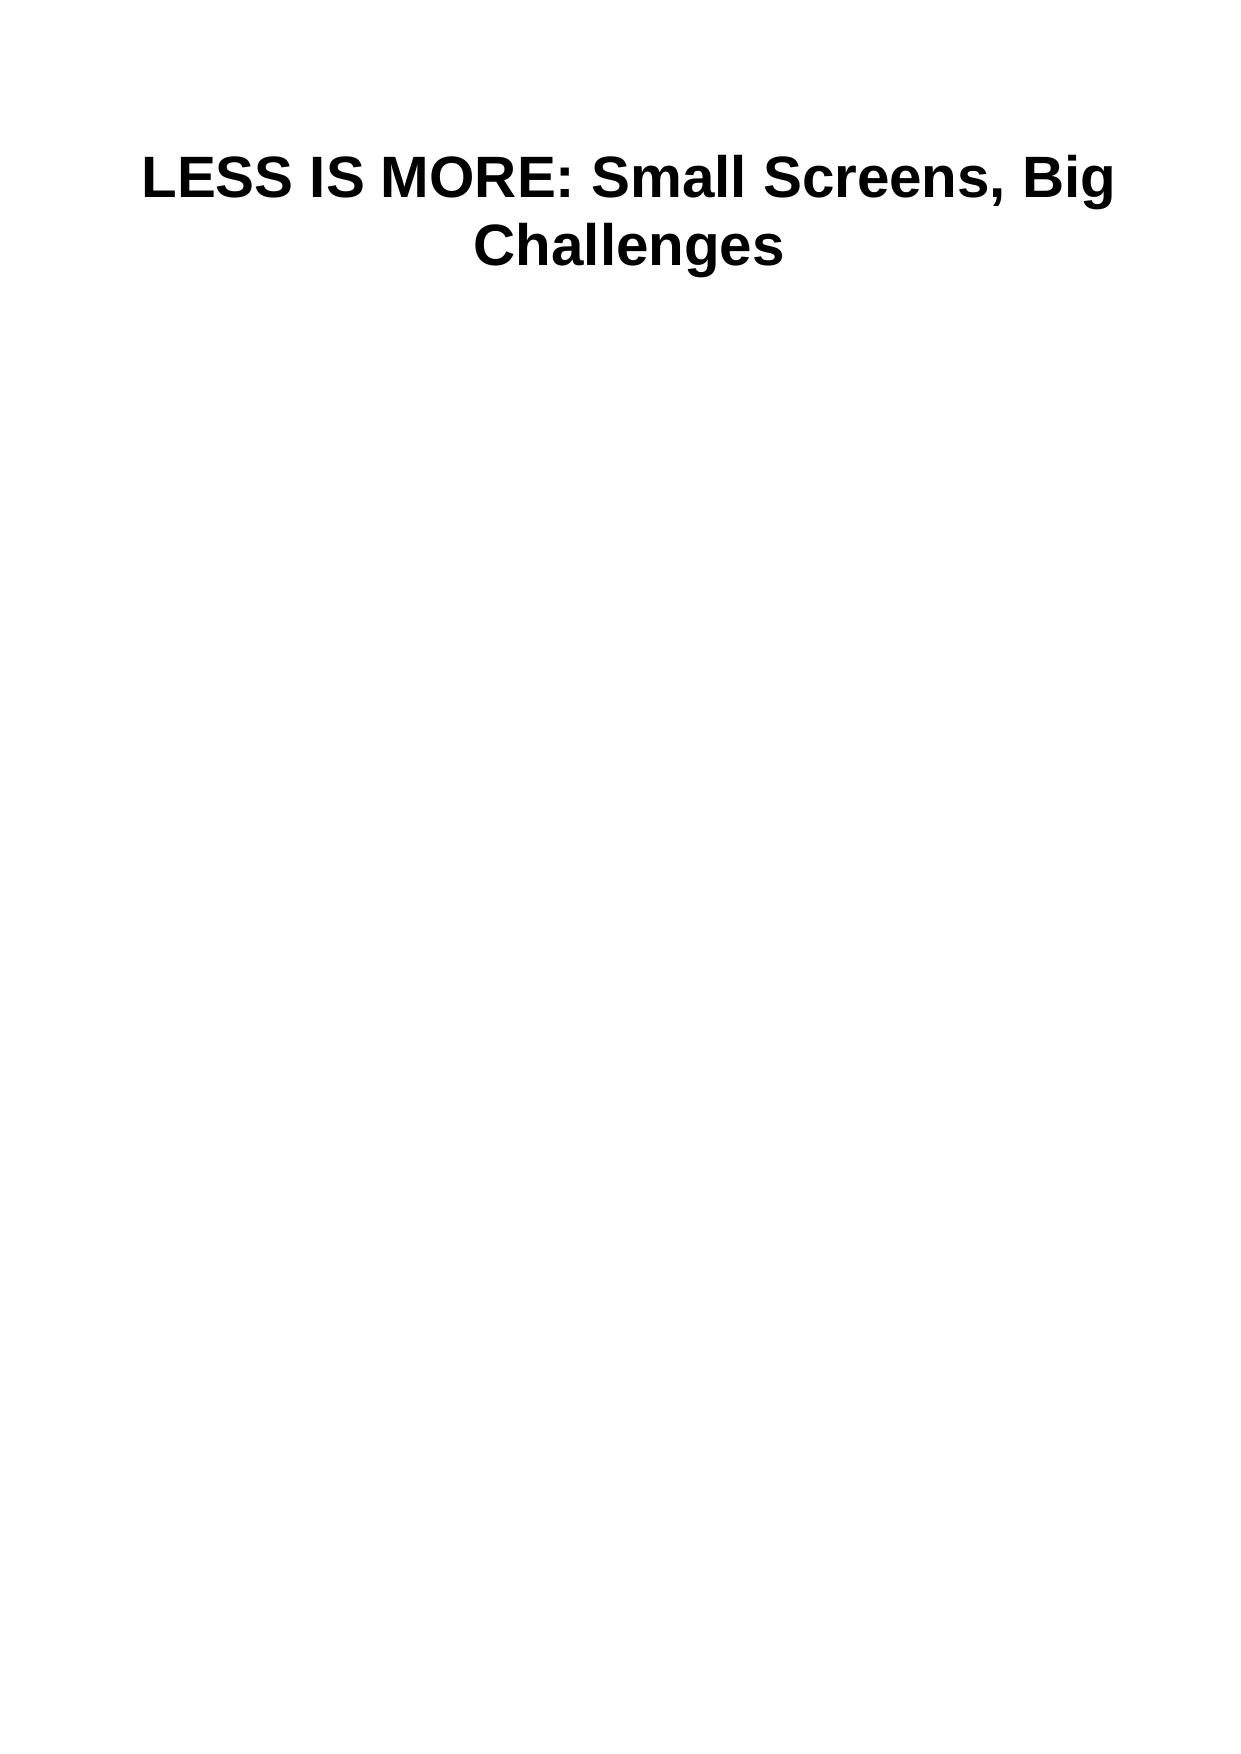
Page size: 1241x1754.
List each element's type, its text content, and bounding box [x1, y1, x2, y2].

title LESS IS MORE: Small Screens, Big Challenges [118, 143, 1140, 277]
